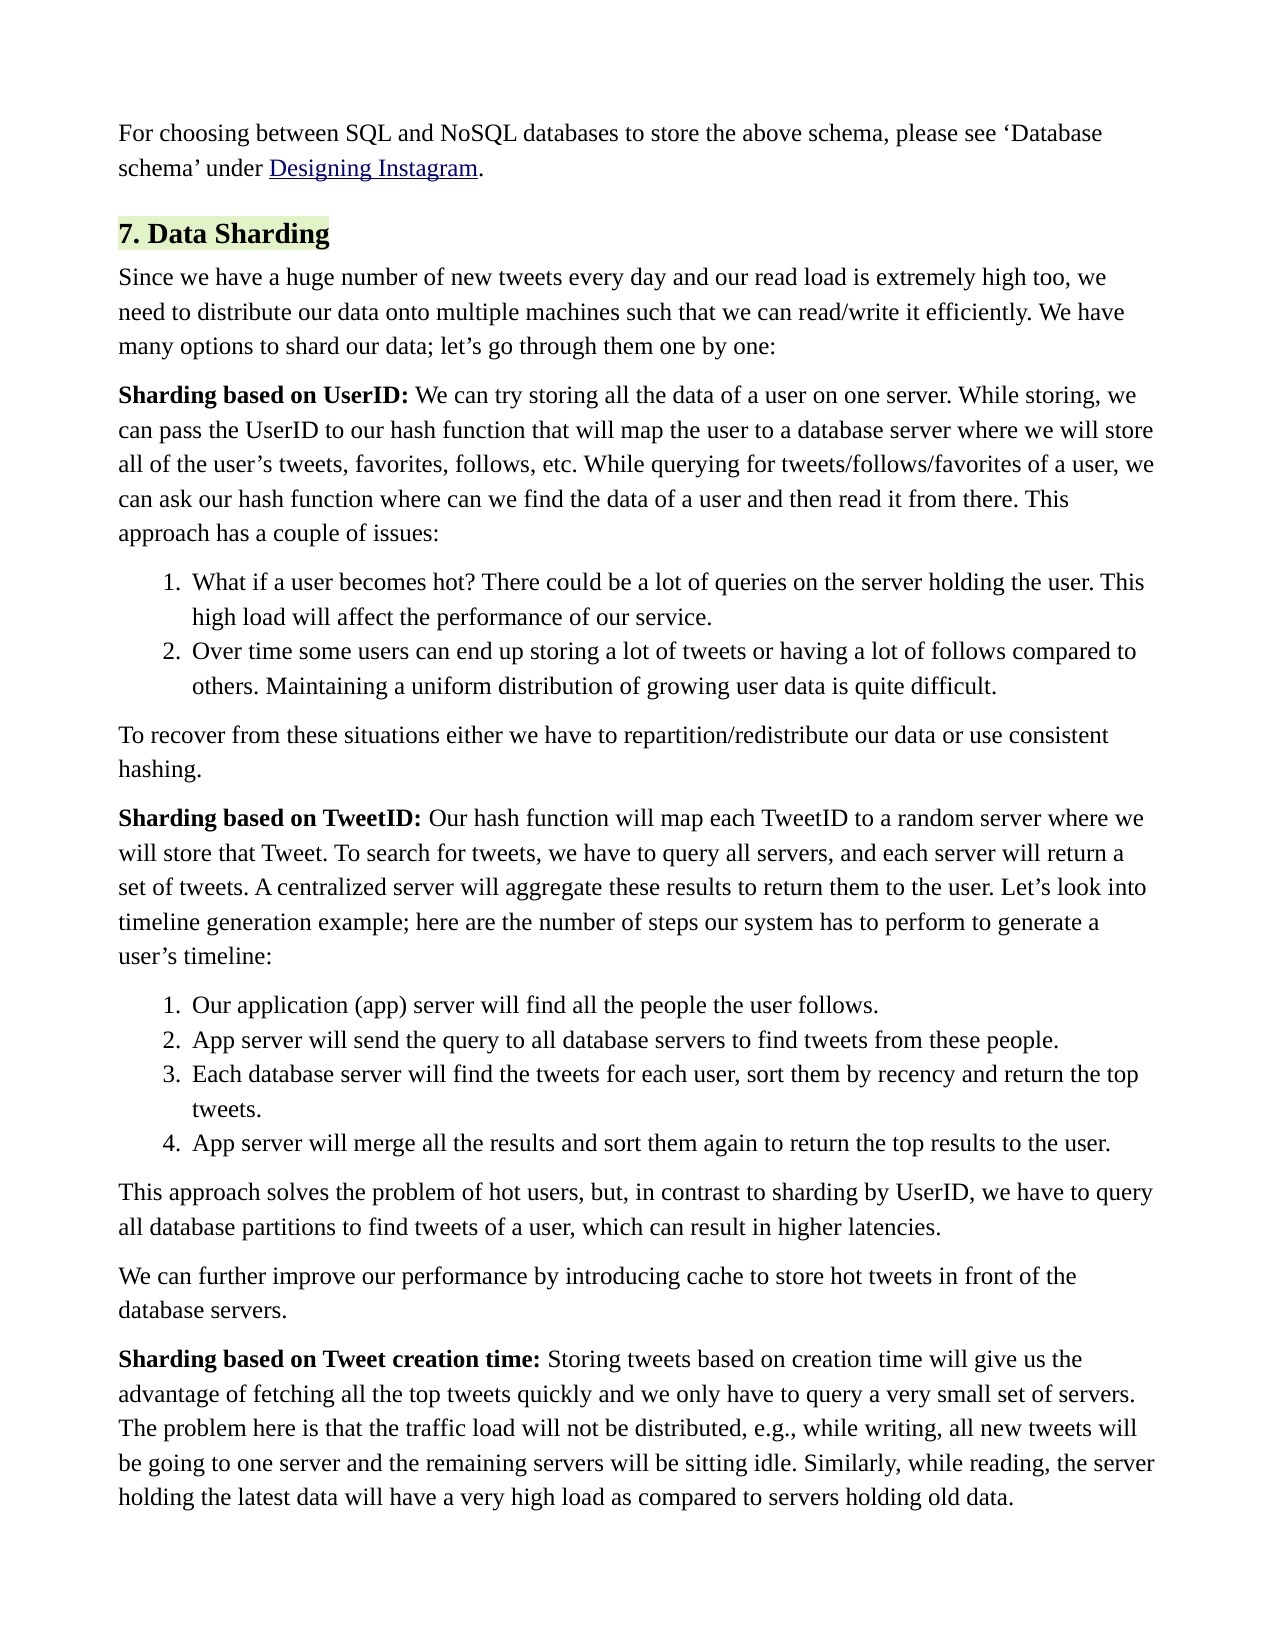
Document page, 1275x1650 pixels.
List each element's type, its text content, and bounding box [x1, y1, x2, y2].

text For choosing between SQL and NoSQL databases to store the above schema, please see ‘Database schema’ under Designing Instagram. [118, 118, 1157, 181]
text Sharding based on UserID: We can try storing all the data of a user on one server. While storing, we can pass the UserID to our hash function that will map the user to a database server where we will store all of the user’s tweets, favorites, follows, etc. While querying for tweets/follows/favorites of a user, we can ask our hash function where can we find the data of a user and then read it from there. This approach has a couple of issues: [118, 380, 1157, 547]
list Over time some users can end up storing a lot of tweets or having a lot of follows compared to others. Maintaining a uniform distribution of growing user data is quite difficult. [162, 636, 1157, 699]
subtitle 7. Data Sharding [118, 216, 1157, 250]
text To recover from these situations either we have to repartition/redistribute our data or use consistent hashing. [118, 720, 1157, 783]
list Each database server will find the tweets for each user, sort them by recency and return the top tweets. [162, 1059, 1157, 1122]
list Our application (app) server will find all the people the user follows. [162, 990, 1157, 1019]
list App server will merge all the results and sort them again to return the top results to the user. [162, 1128, 1157, 1157]
text This approach solves the problem of hot users, but, in contrast to sharding by UserID, we have to query all database partitions to find tweets of a user, which can result in higher latencies. [118, 1177, 1157, 1241]
list App server will send the query to all database servers to find tweets from these people. [162, 1025, 1157, 1053]
list What if a user becomes hot? There could be a lot of queries on the server holding the user. This high load will affect the performance of our service. [162, 567, 1157, 631]
text Sharding based on TweetID: Our hash function will map each TweetID to a random server where we will store that Tweet. To search for tweets, we have to query all servers, and each server will return a set of tweets. A centralized server will aggregate these results to return them to the user. Let’s look into timeline generation example; here are the number of steps our system has to perform to generate a user’s timeline: [118, 803, 1157, 970]
text We can further improve our performance by introducing cache to store hot tweets in front of the database servers. [118, 1261, 1157, 1324]
text Sharding based on Tweet creation time: Storing tweets based on creation time will give us the advantage of fetching all the top tweets quickly and we only have to query a very small set of servers. The problem here is that the traffic load will not be distributed, e.g., while writing, all new tweets will be going to one server and the remaining servers will be sitting idle. Similarly, while reading, the server holding the latest data will have a very high load as compared to servers holding old data. [118, 1344, 1157, 1511]
text Since we have a huge number of new tweets every day and our read load is extremely high too, we need to distribute our data onto multiple machines such that we can read/write it efficiently. We have many options to shard our data; let’s go through them one by one: [118, 262, 1157, 360]
